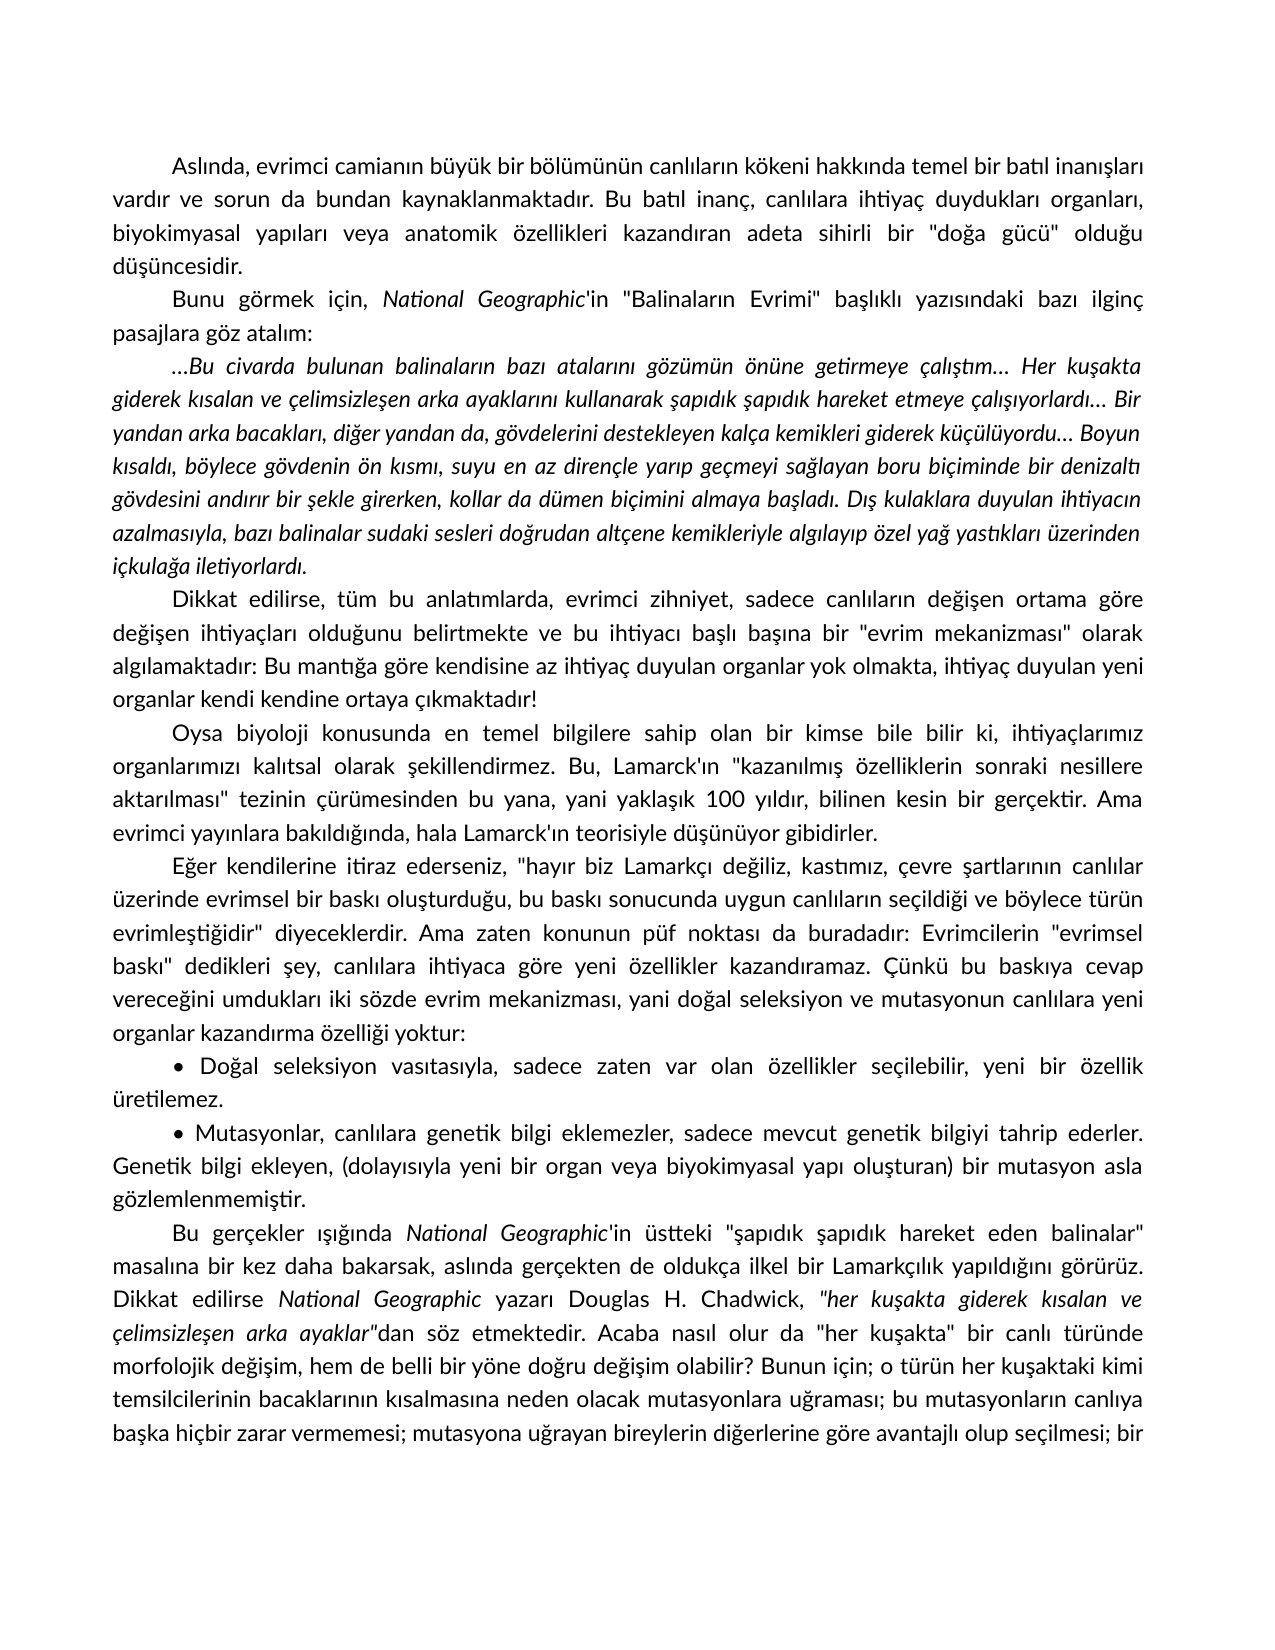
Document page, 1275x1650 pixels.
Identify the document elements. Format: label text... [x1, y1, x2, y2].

text Dikkat edilirse, tüm bu anlatımlarda, evrimci zihniyet, sadece canlıların değişen ortama göre değişen ihtiyaçları olduğunu belirtmekte ve bu ihtiyacı başlı başına bir "evrim mekanizması" olarak algılamaktadır: Bu mantığa göre kendisine az ihtiyaç duyulan organlar yok olmakta, ihtiyaç duyulan yeni organlar kendi kendine ortaya çıkmaktadır! [112, 581, 1145, 714]
text …Bu civarda bulunan balinaların bazı atalarını gözümün önüne getirmeye çalıştım… Her kuşakta giderek kısalan ve çelimsizleşen arka ayaklarını kullanarak şapıdık şapıdık hareket etmeye çalışıyorlardı… Bir yandan arka bacakları, diğer yandan da, gövdelerini destekleyen kalça kemikleri giderek küçülüyordu… Boyun kısaldı, böylece gövdenin ön kısmı, suyu en az dirençle yarıp geçmeyi sağlayan boru biçiminde bir denizaltı gövdesini andırır bir şekle girerken, kollar da dümen biçimini almaya başladı. Dış kulaklara duyulan ihtiyacın azalmasıyla, bazı balinalar sudaki sesleri doğrudan altçene kemikleriyle algılayıp özel yağ yastıkları üzerinden içkulağa iletiyorlardı. [112, 348, 1145, 581]
text • Mutasyonlar, canlılara genetik bilgi eklemezler, sadece mevcut genetik bilgiyi tahrip ederler. Genetik bilgi ekleyen, (dolayısıyla yeni bir organ veya biyokimyasal yapı oluşturan) bir mutasyon asla gözlemlenmemiştir. [112, 1114, 1145, 1214]
text Bu gerçekler ışığında National Geographic'in üstteki "şapıdık şapıdık hareket eden balinalar" masalına bir kez daha bakarsak, aslında gerçekten de oldukça ilkel bir Lamarkçılık yapıldığını görürüz. Dikkat edilirse National Geographic yazarı Douglas H. Chadwick, "her kuşakta giderek kısalan ve çelimsizleşen arka ayaklar"dan söz etmektedir. Acaba nasıl olur da "her kuşakta" bir canlı türünde morfolojik değişim, hem de belli bir yöne doğru değişim olabilir? Bunun için; o türün her kuşaktaki kimi temsilcilerinin bacaklarının kısalmasına neden olacak mutasyonlara uğraması; bu mutasyonların canlıya başka hiçbir zarar vermemesi; mutasyona uğrayan bireylerin diğerlerine göre avantajlı olup seçilmesi; bir [112, 1214, 1145, 1448]
text Eğer kendilerine itiraz ederseniz, "hayır biz Lamarkçı değiliz, kastımız, çevre şartlarının canlılar üzerinde evrimsel bir baskı oluşturduğu, bu baskı sonucunda uygun canlıların seçildiği ve böylece türün evrimleştiğidir" diyeceklerdir. Ama zaten konunun püf noktası da buradadır: Evrimcilerin "evrimsel baskı" dedikleri şey, canlılara ihtiyaca göre yeni özellikler kazandıramaz. Çünkü bu baskıya cevap vereceğini umdukları iki sözde evrim mekanizması, yani doğal seleksiyon ve mutasyonun canlılara yeni organlar kazandırma özelliği yoktur: [112, 848, 1145, 1048]
text Aslında, evrimci camianın büyük bir bölümünün canlıların kökeni hakkında temel bir batıl inanışları vardır ve sorun da bundan kaynaklanmaktadır. Bu batıl inanç, canlılara ihtiyaç duydukları organları, biyokimyasal yapıları veya anatomik özellikleri kazandıran adeta sihirli bir "doğa gücü" olduğu düşüncesidir. [112, 148, 1145, 281]
text • Doğal seleksiyon vasıtasıyla, sadece zaten var olan özellikler seçilebilir, yeni bir özellik üretilemez. [112, 1048, 1145, 1114]
text Bunu görmek için, National Geographic'in "Balinaların Evrimi" başlıklı yazısındaki bazı ilginç pasajlara göz atalım: [112, 281, 1145, 348]
text Oysa biyoloji konusunda en temel bilgilere sahip olan bir kimse bile bilir ki, ihtiyaçlarımız organlarımızı kalıtsal olarak şekillendirmez. Bu, Lamarck'ın "kazanılmış özelliklerin sonraki nesillere aktarılması" tezinin çürümesinden bu yana, yani yaklaşık 100 yıldır, bilinen kesin bir gerçektir. Ama evrimci yayınlara bakıldığında, hala Lamarck'ın teorisiyle düşünüyor gibidirler. [112, 714, 1145, 848]
